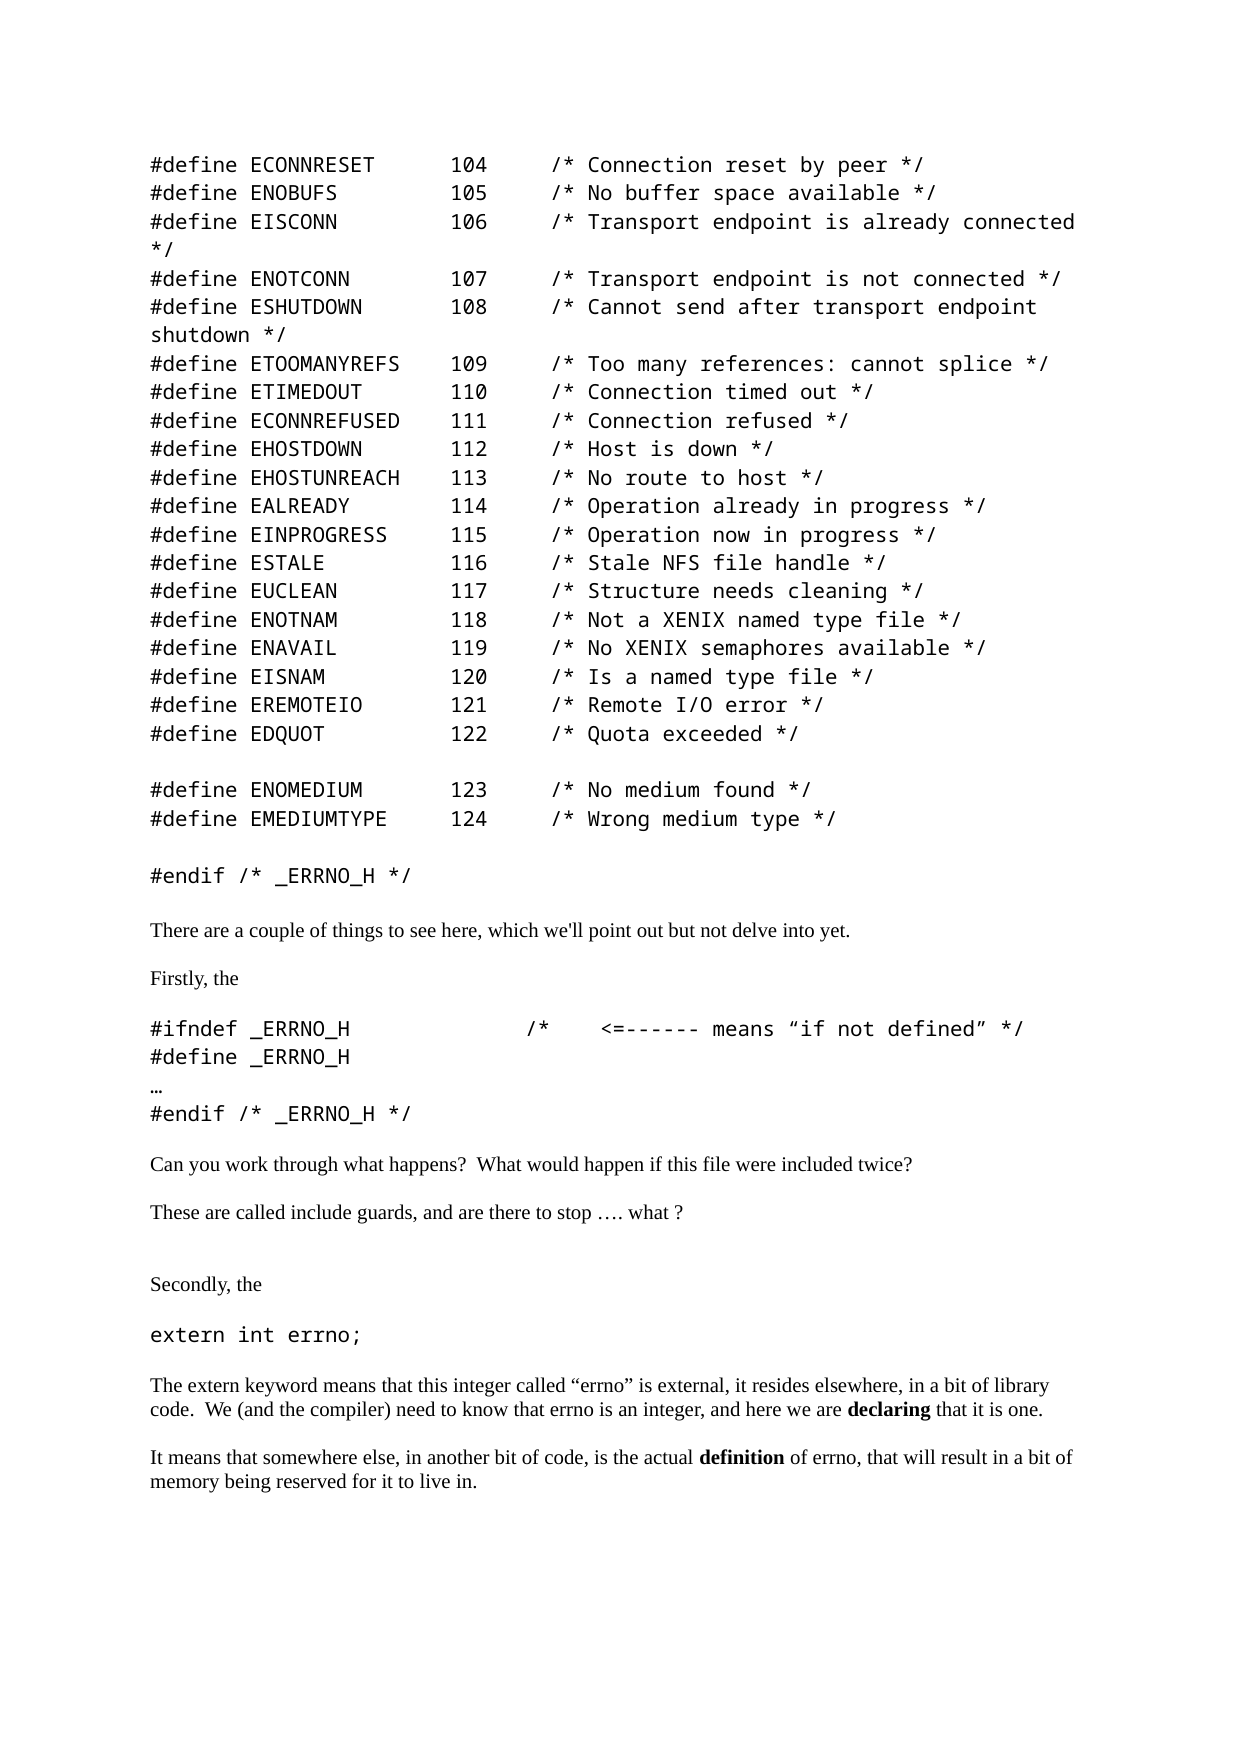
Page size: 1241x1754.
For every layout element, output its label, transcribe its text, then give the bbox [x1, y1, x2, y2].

text #define ESTALE 116 /* Stale NFS file handle */ [150, 548, 1090, 577]
text It means that somewhere else, in another bit of code, is the actual definition of errno, that will result in a bit of memory being reserved for it to live in. [150, 1445, 1090, 1493]
text #define ETIMEDOUT 110 /* Connection timed out */ [150, 377, 1090, 406]
text #ifndef _ERRNO_H /* <=------ means “if not defined” */ [150, 1014, 1090, 1042]
text Can you work through what happens? What would happen if this file were included twice? [150, 1152, 1090, 1176]
text There are a couple of things to see here, which we'll point out but not delve into yet. [150, 918, 1090, 942]
text #define ECONNRESET 104 /* Connection reset by peer */ [150, 150, 1090, 178]
text #endif /* _ERRNO_H */ [150, 1099, 1090, 1128]
text #define ENOMEDIUM 123 /* No medium found */ [150, 776, 1090, 804]
text #define ECONNREFUSED 111 /* Connection refused */ [150, 406, 1090, 434]
text #define _ERRNO_H [150, 1042, 1090, 1071]
text #define EHOSTUNREACH 113 /* No route to host */ [150, 463, 1090, 491]
text … [150, 1071, 1090, 1099]
text Firstly, the [150, 966, 1090, 990]
text Secondly, the [150, 1272, 1090, 1296]
text #define ETOOMANYREFS 109 /* Too many references: cannot splice */ [150, 349, 1090, 377]
text #endif /* _ERRNO_H */ [150, 861, 1090, 889]
text #define ENOTNAM 118 /* Not a XENIX named type file */ [150, 605, 1090, 633]
text #define ENOBUFS 105 /* No buffer space available */ [150, 178, 1090, 207]
text #define EDQUOT 122 /* Quota exceeded */ [150, 719, 1090, 747]
text #define ESHUTDOWN 108 /* Cannot send after transport endpoint shutdown */ [150, 292, 1090, 349]
text #define ENOTCONN 107 /* Transport endpoint is not connected */ [150, 264, 1090, 292]
text #define EMEDIUMTYPE 124 /* Wrong medium type */ [150, 804, 1090, 832]
text #define EHOSTDOWN 112 /* Host is down */ [150, 434, 1090, 463]
text These are called include guards, and are there to stop …. what ? [150, 1200, 1090, 1224]
text #define EUCLEAN 117 /* Structure needs cleaning */ [150, 577, 1090, 605]
text The extern keyword means that this integer called “errno” is external, it resides elsewhere, in a bit of library code. We (and the compiler) need to know that errno is an integer, and here we are declaring that it is one. [150, 1373, 1090, 1421]
text #define EINPROGRESS 115 /* Operation now in progress */ [150, 520, 1090, 548]
text #define EREMOTEIO 121 /* Remote I/O error */ [150, 690, 1090, 719]
text #define EISNAM 120 /* Is a named type file */ [150, 662, 1090, 690]
text #define ENAVAIL 119 /* No XENIX semaphores available */ [150, 633, 1090, 662]
text #define EALREADY 114 /* Operation already in progress */ [150, 491, 1090, 520]
text #define EISCONN 106 /* Transport endpoint is already connected */ [150, 207, 1090, 264]
text extern int errno; [150, 1320, 1090, 1349]
